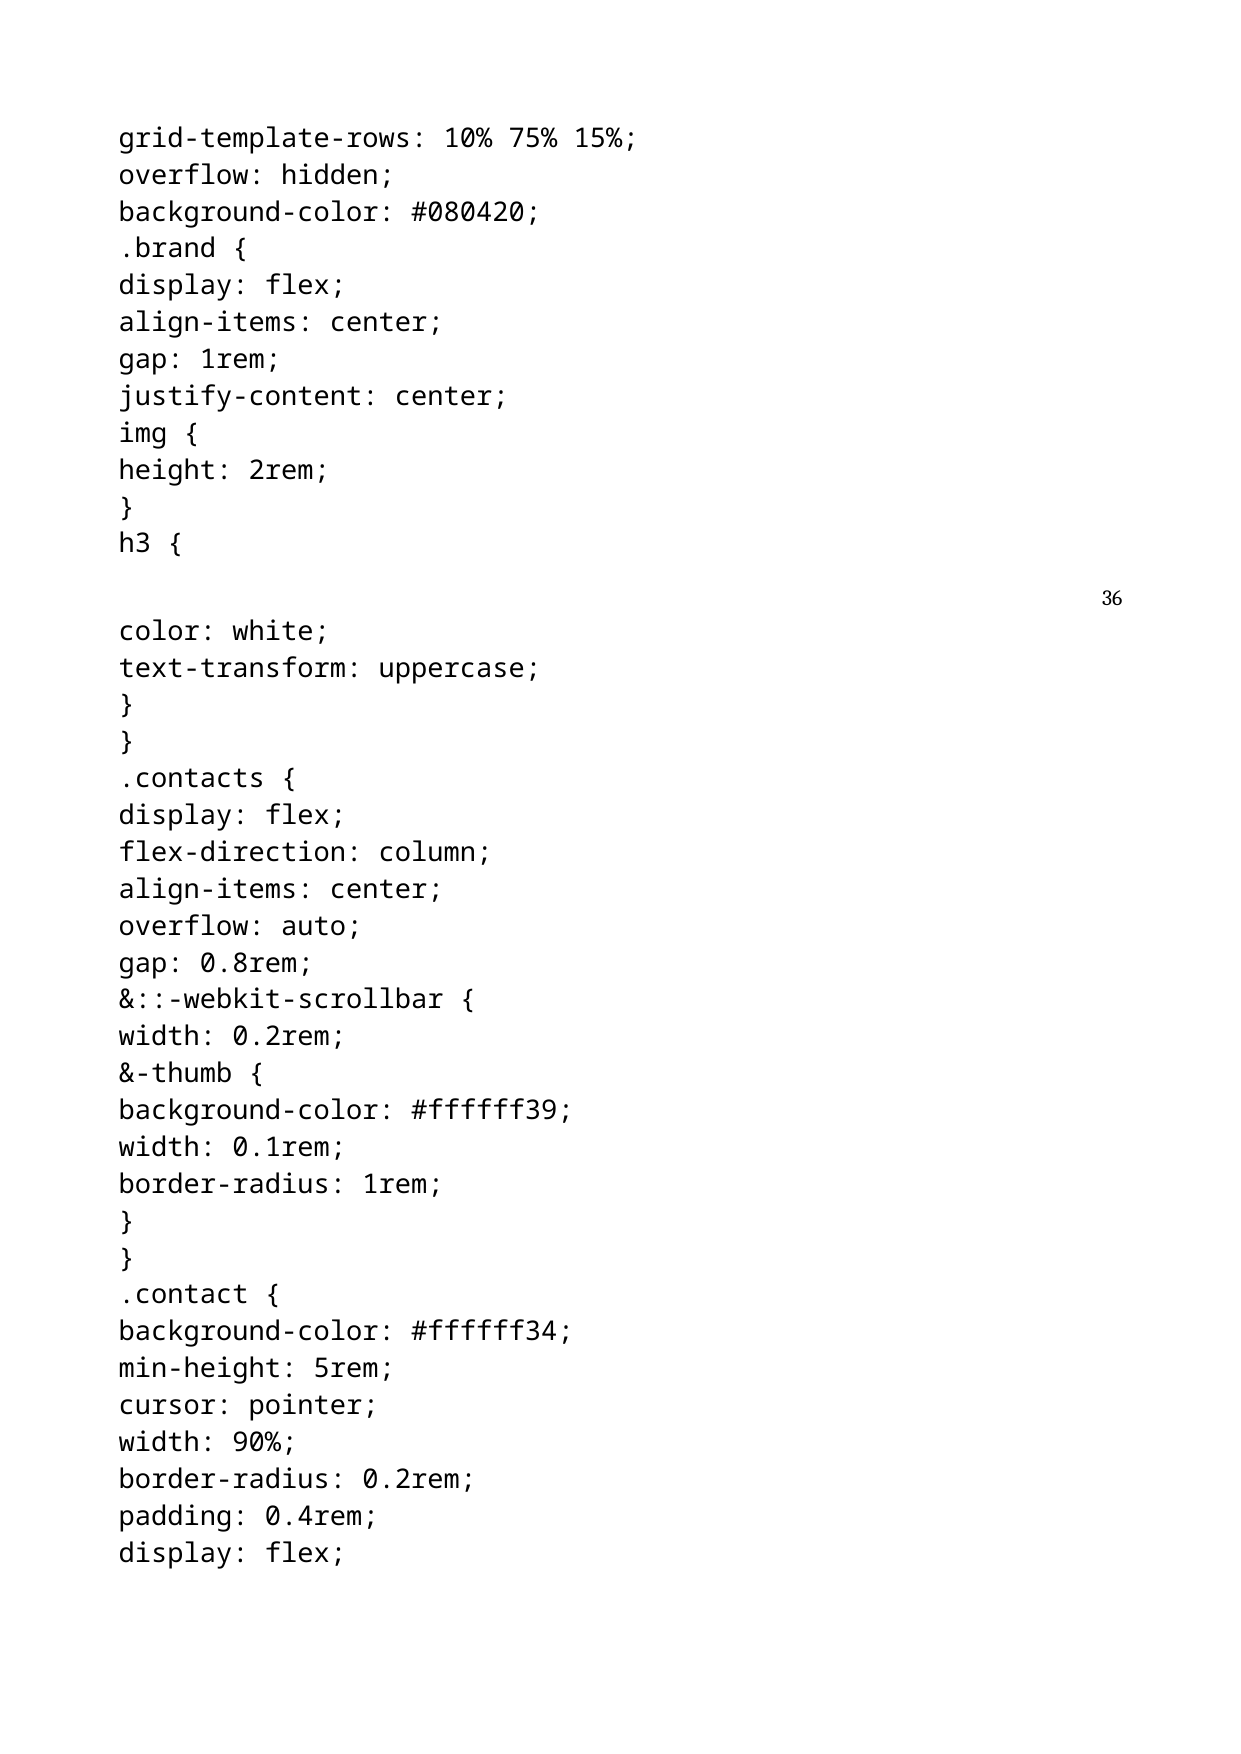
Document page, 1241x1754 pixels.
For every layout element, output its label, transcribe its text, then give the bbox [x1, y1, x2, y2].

text background-color: #080420; [118, 192, 1122, 229]
text align-items: center; [118, 303, 1122, 339]
text color: white; [118, 611, 1122, 648]
text &::-webkit-scrollbar { [118, 980, 1122, 1017]
text display: flex; [118, 1533, 1122, 1570]
text border-radius: 1rem; [118, 1164, 1122, 1201]
text width: 90%; [118, 1422, 1122, 1459]
text background-color: #ffffff39; [118, 1091, 1122, 1127]
text grid-template-rows: 10% 75% 15%; [118, 118, 1122, 155]
text gap: 1rem; [118, 339, 1122, 376]
text 36 [118, 586, 1122, 611]
text &-thumb { [118, 1054, 1122, 1091]
text h3 { [118, 524, 1122, 561]
text padding: 0.4rem; [118, 1496, 1122, 1533]
text border-radius: 0.2rem; [118, 1459, 1122, 1496]
text } [118, 487, 1122, 524]
text } [118, 685, 1122, 722]
text img { [118, 413, 1122, 450]
text text-transform: uppercase; [118, 648, 1122, 685]
text display: flex; [118, 796, 1122, 832]
text } [118, 722, 1122, 759]
text gap: 0.8rem; [118, 943, 1122, 980]
text } [118, 1201, 1122, 1238]
text align-items: center; [118, 869, 1122, 906]
text overflow: hidden; [118, 155, 1122, 192]
text cursor: pointer; [118, 1386, 1122, 1422]
text overflow: auto; [118, 906, 1122, 943]
text .contact { [118, 1275, 1122, 1312]
text } [118, 1238, 1122, 1275]
text background-color: #ffffff34; [118, 1312, 1122, 1349]
text height: 2rem; [118, 450, 1122, 487]
text .brand { [118, 229, 1122, 266]
text width: 0.1rem; [118, 1127, 1122, 1164]
text width: 0.2rem; [118, 1017, 1122, 1054]
text justify-content: center; [118, 376, 1122, 413]
text flex-direction: column; [118, 832, 1122, 869]
text .contacts { [118, 759, 1122, 796]
text display: flex; [118, 266, 1122, 303]
text min-height: 5rem; [118, 1349, 1122, 1386]
